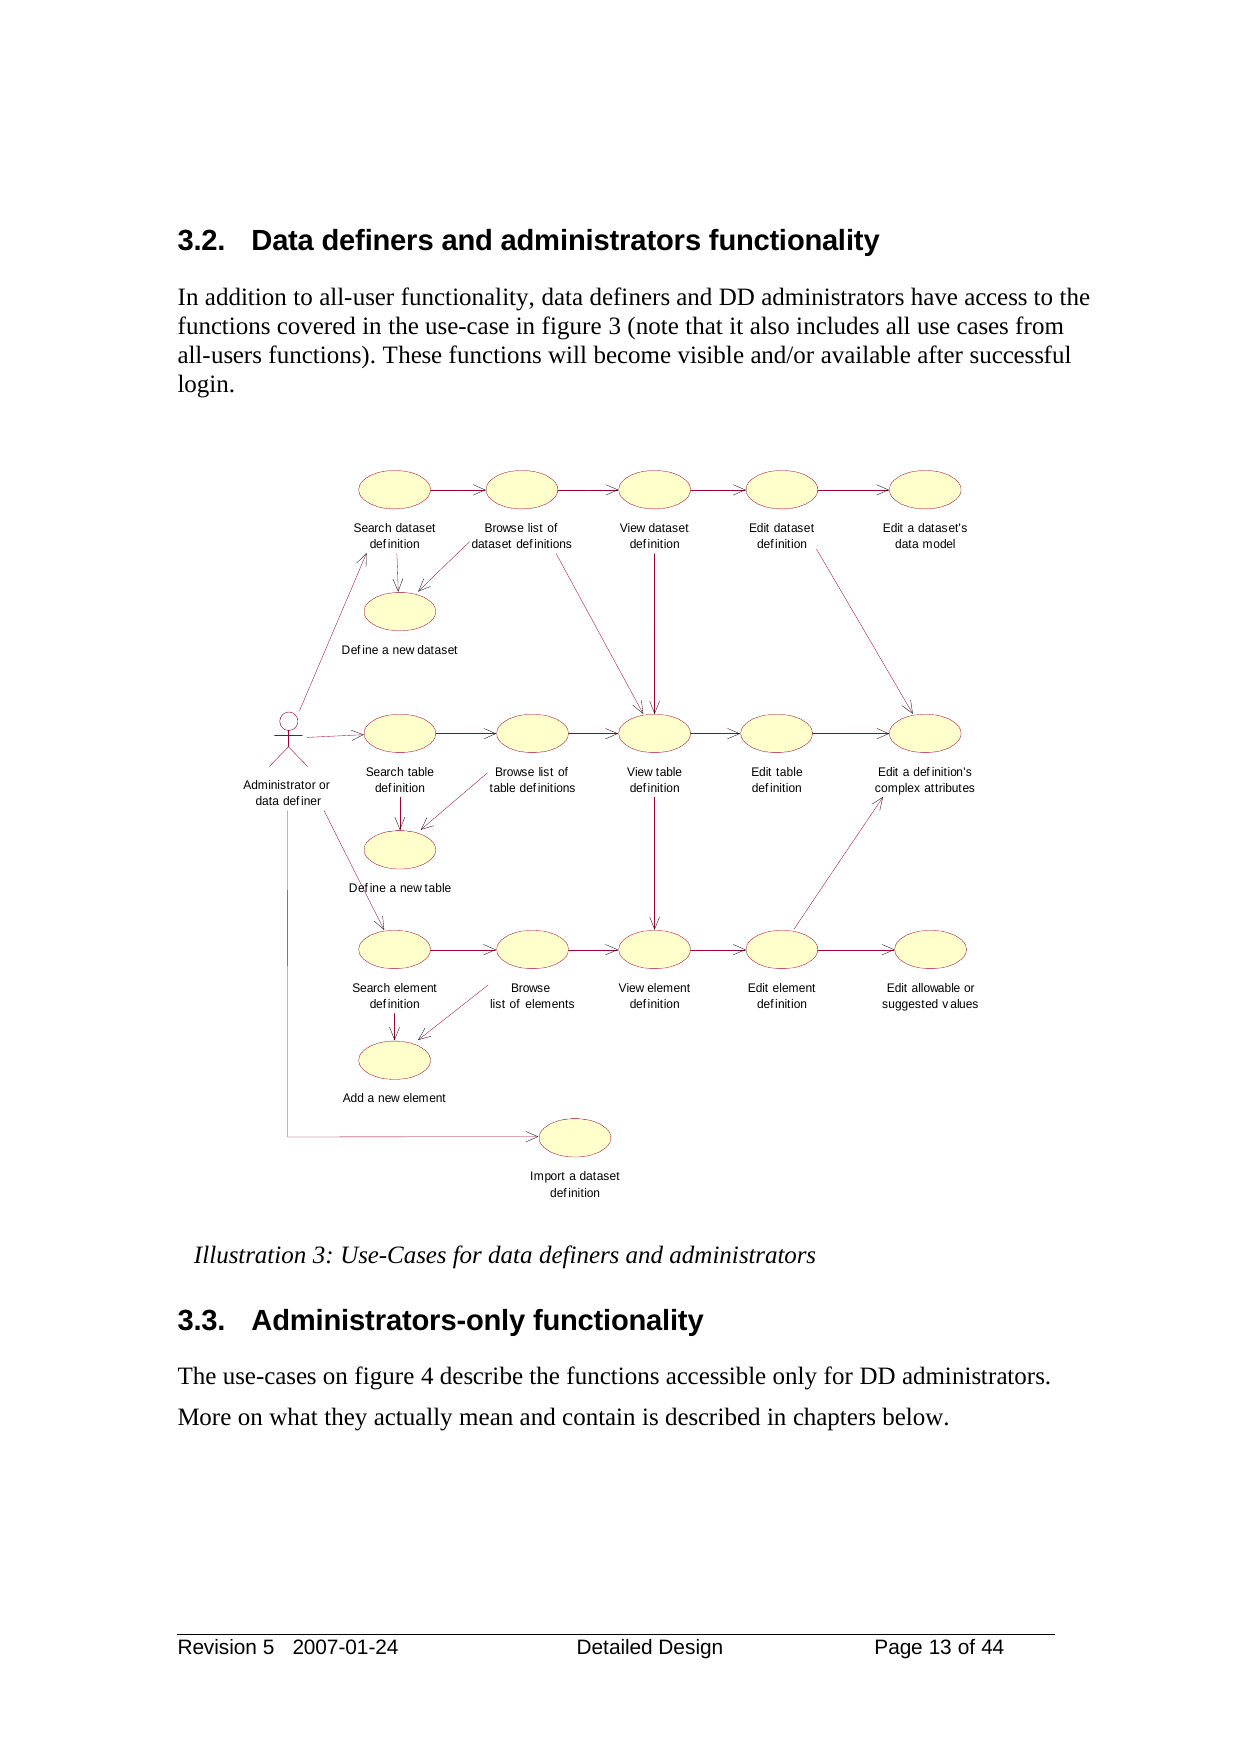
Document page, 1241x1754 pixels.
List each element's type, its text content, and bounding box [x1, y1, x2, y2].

text The use-cases on figure 4 describe the functions accessible only for DD administrators. [177, 1361, 1092, 1390]
subtitle Administrators-only functionality [177, 1302, 1092, 1336]
subtitle Data definers and administrators functionality [177, 223, 1092, 257]
text More on what they actually mean and contain is described in chapters below. [177, 1402, 1092, 1431]
text Illustration 3: Use-Cases for data definers and administrators [194, 431, 1076, 1268]
text In addition to all-user functionality, data definers and DD administrators have access to the functions covered in the use-case in figure 3 (note that it also includes all use cases from all-users functions). These functions will become visible and/or available after successful login. [177, 282, 1092, 398]
